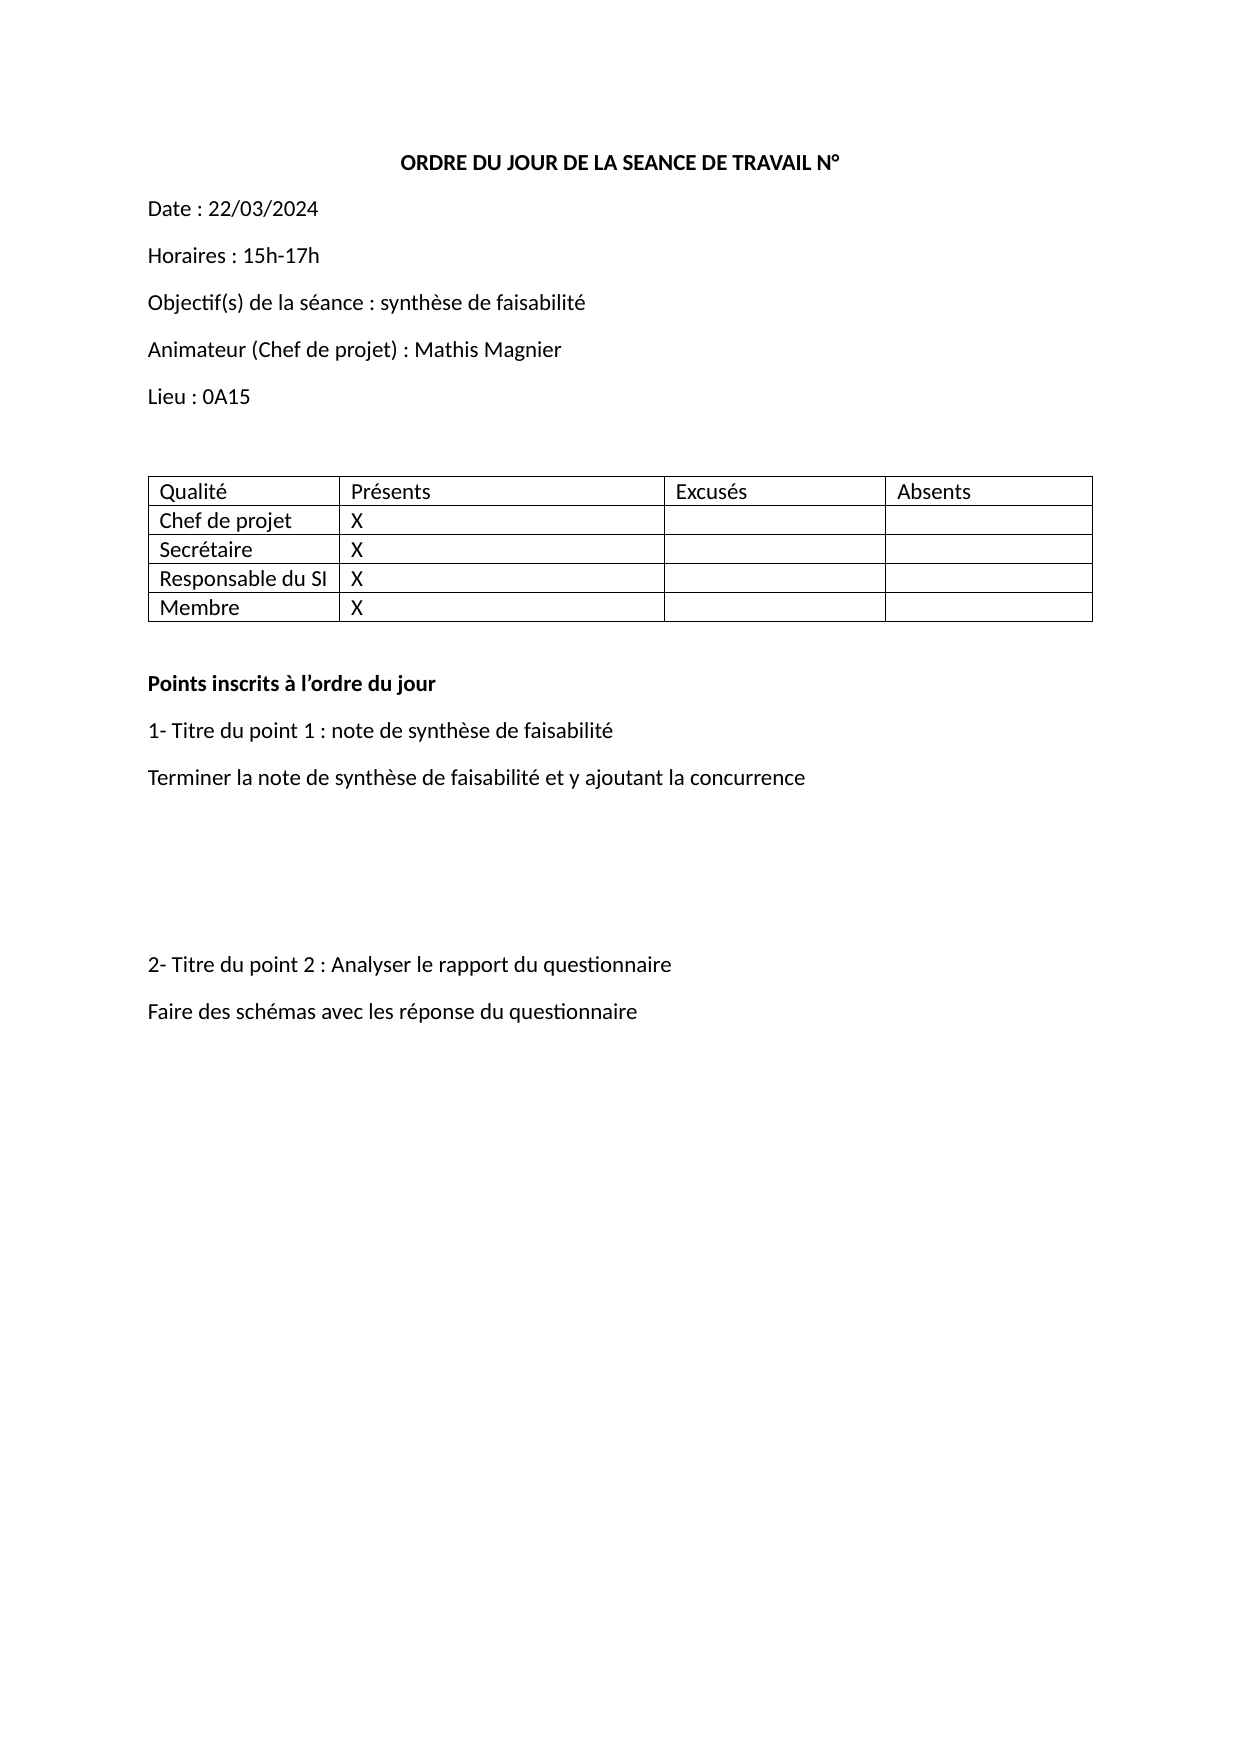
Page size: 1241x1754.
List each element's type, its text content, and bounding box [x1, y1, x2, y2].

table_cell X [340, 564, 664, 592]
table_header Présents [340, 477, 664, 505]
table_cell [886, 593, 1092, 621]
table_cell X [340, 506, 664, 534]
table_cell X [340, 535, 664, 563]
text 2- Titre du point 2 : Analyser le rapport du questionnaire [148, 950, 1093, 978]
table_cell [665, 564, 885, 592]
table_cell X [340, 593, 664, 621]
text 1- Titre du point 1 : note de synthèse de faisabilité [148, 716, 1093, 744]
text Objectif(s) de la séance : synthèse de faisabilité [148, 288, 1093, 316]
table_cell [886, 506, 1092, 534]
text Lieu : 0A15 [148, 382, 1093, 410]
table_cell Responsable du SI [149, 564, 339, 592]
text Terminer la note de synthèse de faisabilité et y ajoutant la concurrence [148, 763, 1093, 791]
text Faire des schémas avec les réponse du questionnaire [148, 997, 1093, 1025]
text Date : 22/03/2024 [148, 194, 1093, 222]
table_header Excusés [665, 477, 885, 505]
text Points inscrits à l’ordre du jour [148, 669, 1093, 697]
table_header Qualité [149, 477, 339, 505]
table_cell [886, 564, 1092, 592]
text Horaires : 15h-17h [148, 241, 1093, 269]
table_cell Chef de projet [149, 506, 339, 534]
table_cell [665, 506, 885, 534]
table_cell Secrétaire [149, 535, 339, 563]
text Animateur (Chef de projet) : Mathis Magnier [148, 335, 1093, 363]
table_cell Membre [149, 593, 339, 621]
table_header Absents [886, 477, 1092, 505]
table_cell [665, 593, 885, 621]
table_cell [886, 535, 1092, 563]
table_cell [665, 535, 885, 563]
text ORDRE DU JOUR DE LA SEANCE DE TRAVAIL N° [148, 148, 1093, 176]
